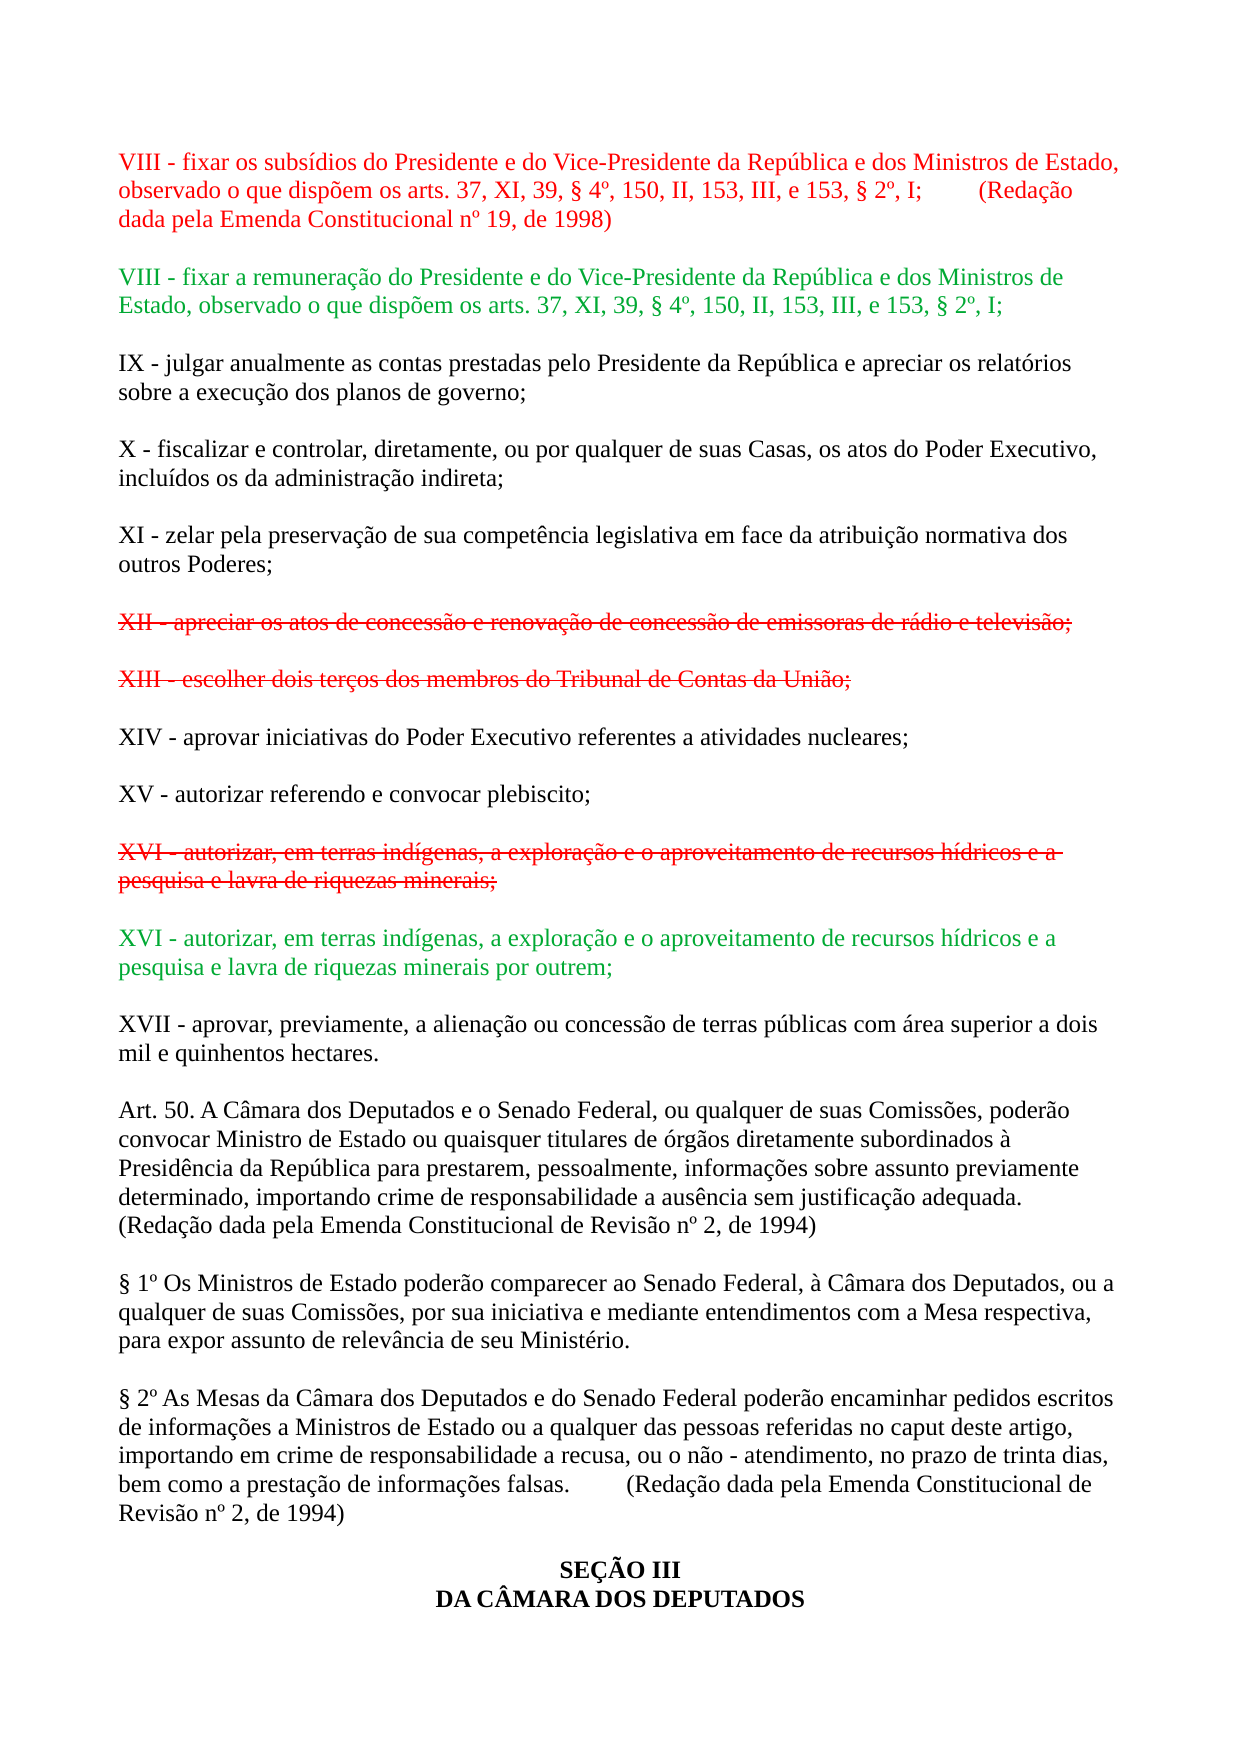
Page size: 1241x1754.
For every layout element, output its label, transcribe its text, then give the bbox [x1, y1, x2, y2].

text XII - apreciar os atos de concessão e renovação de concessão de emissoras de rádio e televisão; [118, 607, 1122, 636]
text DA CÂMARA DOS DEPUTADOS [118, 1584, 1122, 1613]
text VIII - fixar a remuneração do Presidente e do Vice-Presidente da República e dos Ministros de Estado, observado o que dispõem os arts. 37, XI, 39, § 4º, 150, II, 153, III, e 153, § 2º, I; [118, 262, 1122, 319]
text XI - zelar pela preservação de sua competência legislativa em face da atribuição normativa dos outros Poderes; [118, 521, 1122, 578]
text X - fiscalizar e controlar, diretamente, ou por qualquer de suas Casas, os atos do Poder Executivo, incluídos os da administração indireta; [118, 434, 1122, 492]
text VIII - fixar os subsídios do Presidente e do Vice-Presidente da República e dos Ministros de Estado, observado o que dispõem os arts. 37, XI, 39, § 4º, 150, II, 153, III, e 153, § 2º, I; (Redação dada pela Emenda Constitucional nº 19, de 1998) [118, 147, 1122, 233]
text § 1º Os Ministros de Estado poderão comparecer ao Senado Federal, à Câmara dos Deputados, ou a qualquer de suas Comissões, por sua iniciativa e mediante entendimentos com a Mesa respectiva, para expor assunto de relevância de seu Ministério. [118, 1268, 1122, 1354]
text Art. 50. A Câmara dos Deputados e o Senado Federal, ou qualquer de suas Comissões, poderão convocar Ministro de Estado ou quaisquer titulares de órgãos diretamente subordinados à Presidência da República para prestarem, pessoalmente, informações sobre assunto previamente determinado, importando crime de responsabilidade a ausência sem justificação adequada. (Redação dada pela Emenda Constitucional de Revisão nº 2, de 1994) [118, 1096, 1122, 1239]
text XIV - aprovar iniciativas do Poder Executivo referentes a atividades nucleares; [118, 722, 1122, 751]
text XVII - aprovar, previamente, a alienação ou concessão de terras públicas com área superior a dois mil e quinhentos hectares. [118, 1009, 1122, 1067]
text XIII - escolher dois terços dos membros do Tribunal de Contas da União; [118, 664, 1122, 693]
text XVI - autorizar, em terras indígenas, a exploração e o aproveitamento de recursos hídricos e a pesquisa e lavra de riquezas minerais; [118, 837, 1122, 894]
text IX - julgar anualmente as contas prestadas pelo Presidente da República e apreciar os relatórios sobre a execução dos planos de governo; [118, 348, 1122, 406]
text SEÇÃO III [118, 1556, 1122, 1584]
text XVI - autorizar, em terras indígenas, a exploração e o aproveitamento de recursos hídricos e a pesquisa e lavra de riquezas minerais por outrem; [118, 923, 1122, 981]
text XV - autorizar referendo e convocar plebiscito; [118, 779, 1122, 808]
text § 2º As Mesas da Câmara dos Deputados e do Senado Federal poderão encaminhar pedidos escritos de informações a Ministros de Estado ou a qualquer das pessoas referidas no caput deste artigo, importando em crime de responsabilidade a recusa, ou o não - atendimento, no prazo de trinta dias, bem como a prestação de informações falsas. (Redação dada pela Emenda Constitucional de Revisão nº 2, de 1994) [118, 1383, 1122, 1527]
